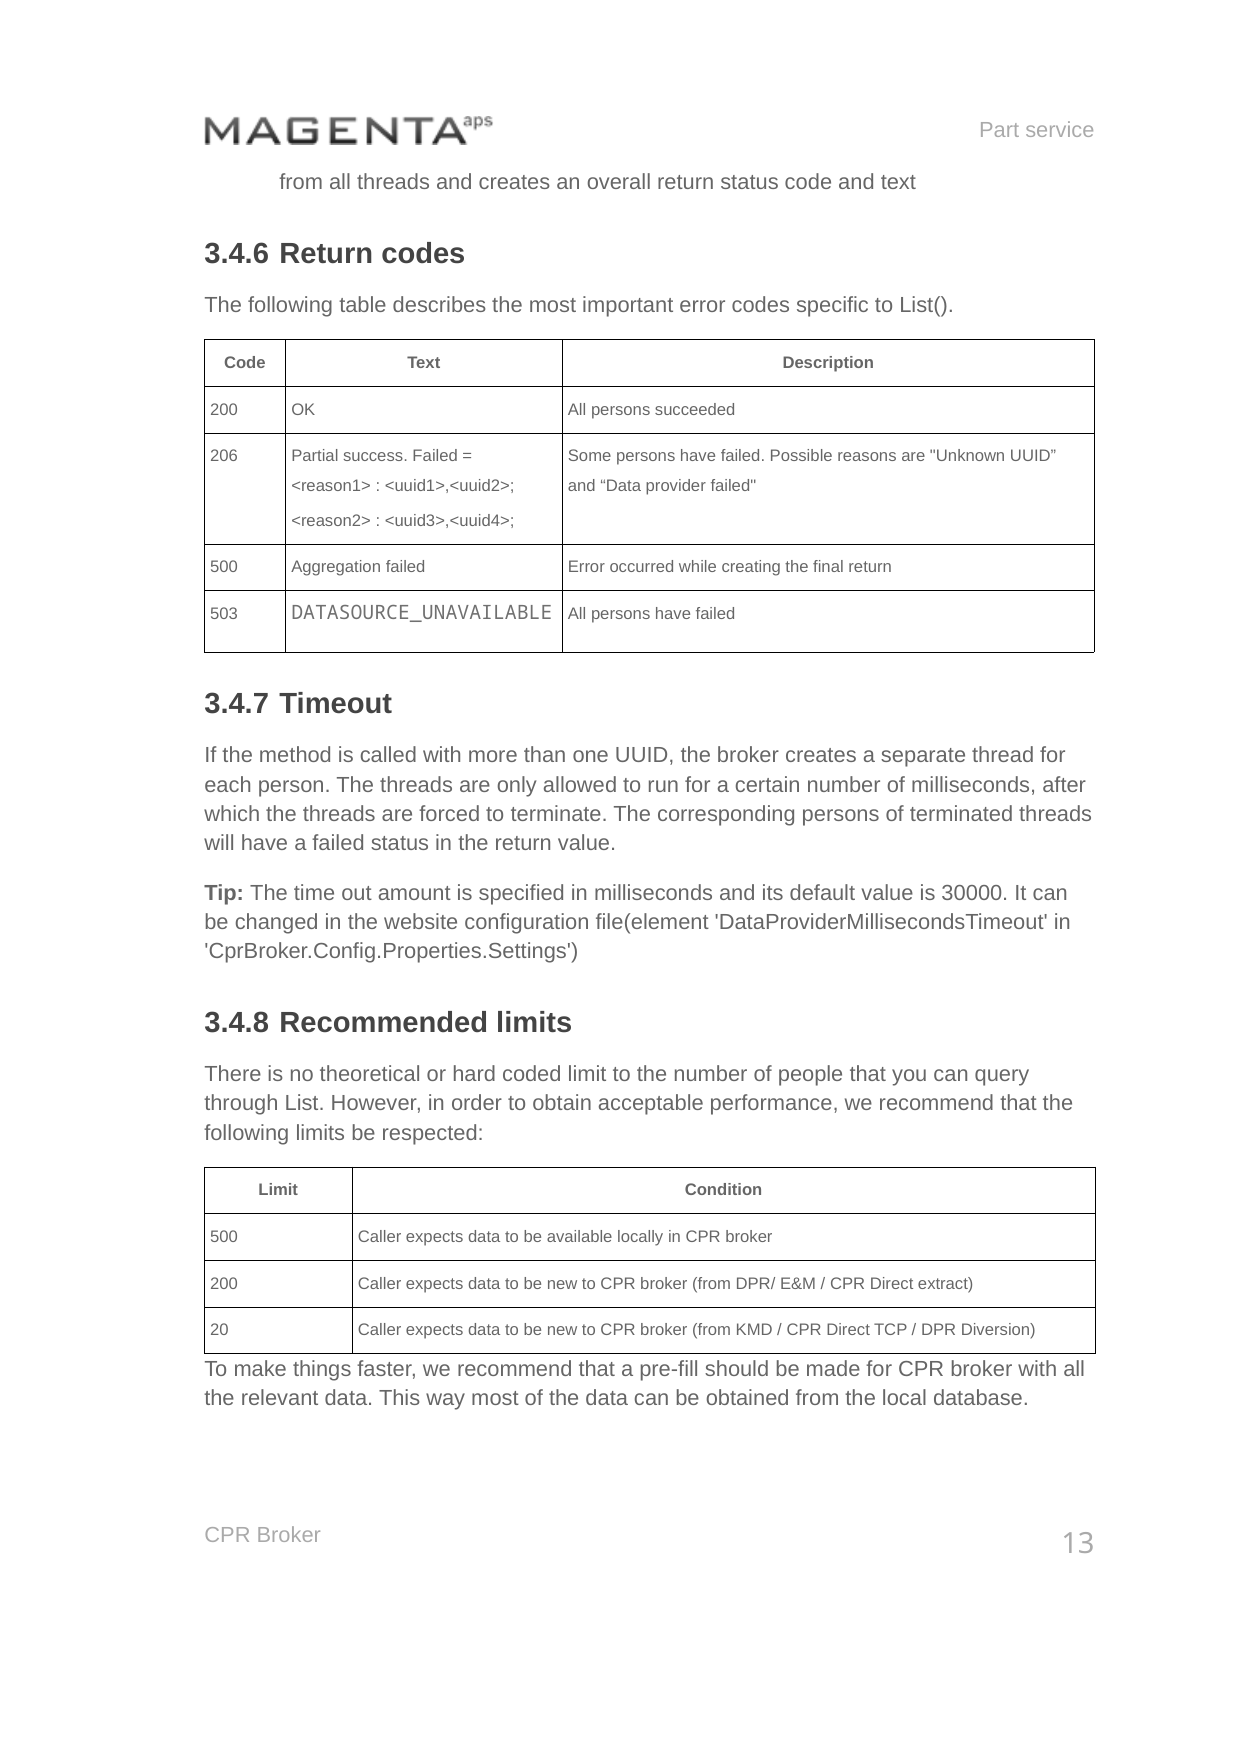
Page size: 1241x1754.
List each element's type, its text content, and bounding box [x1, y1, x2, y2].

subtitle Recommended limits [204, 985, 1094, 1044]
table_cell Caller expects data to be available locally in CPR broker [353, 1214, 1095, 1260]
table_cell 206 [205, 434, 285, 544]
table_header Limit [205, 1168, 352, 1213]
table_cell Caller expects data to be new to CPR broker (from KMD / CPR Direct TCP / DPR Diversion) [353, 1308, 1095, 1353]
table_cell Partial success. Failed = <reason1> : <uuid1>,<uuid2>; <reason2> : <uuid3>,<uuid4>; [286, 434, 562, 544]
table_cell Some persons have failed. Possible reasons are "Unknown UUID” and “Data provider failed" [563, 434, 1094, 544]
picture [204, 116, 494, 145]
table_cell Aggregation failed [286, 545, 562, 590]
table_cell 500 [205, 1214, 352, 1260]
list from all threads and creates an overall return status code and text [242, 166, 1094, 196]
text To make things faster, we recommend that a pre-fill should be made for CPR broker with all the relevant data. This way most of the data can be obtained from the local database. [204, 1354, 1094, 1412]
table_cell All persons have failed [563, 591, 1094, 652]
table_cell Caller expects data to be new to CPR broker (from DPR/ E&M / CPR Direct extract) [353, 1261, 1095, 1307]
table_cell DATASOURCE_UNAVAILABLE [286, 591, 562, 652]
table_cell All persons succeeded [563, 387, 1094, 433]
table_cell 200 [205, 387, 285, 433]
table_cell 200 [205, 1261, 352, 1307]
table_header Condition [353, 1168, 1095, 1213]
text Tip: The time out amount is specified in milliseconds and its default value is 30000. It can be changed in the website configuration file(element 'DataProviderMillisecondsTimeout' in 'CprBroker.Config.Properties.Settings') [204, 877, 1094, 964]
text If the method is called with more than one UUID, the broker creates a separate thread for each person. The threads are only allowed to run for a certain number of milliseconds, after which the threads are forced to terminate. The corresponding persons of terminated threads will have a failed status in the return value. [204, 739, 1094, 856]
subtitle Return codes [204, 216, 1094, 275]
table_cell 503 [205, 591, 285, 652]
table_header Description [563, 340, 1094, 386]
table_cell 500 [205, 545, 285, 590]
text There is no theoretical or hard coded limit to the number of people that you can query through List. However, in order to obtain acceptable performance, we recommend that the following limits be respected: [204, 1058, 1094, 1146]
table_cell OK [286, 387, 562, 433]
text The following table describes the most important error codes specific to List(). [204, 289, 1094, 318]
table_header Text [286, 340, 562, 386]
table_cell 20 [205, 1308, 352, 1353]
subtitle Timeout [204, 667, 1094, 725]
table_header Code [205, 340, 285, 386]
table_cell Error occurred while creating the final return [563, 545, 1094, 590]
